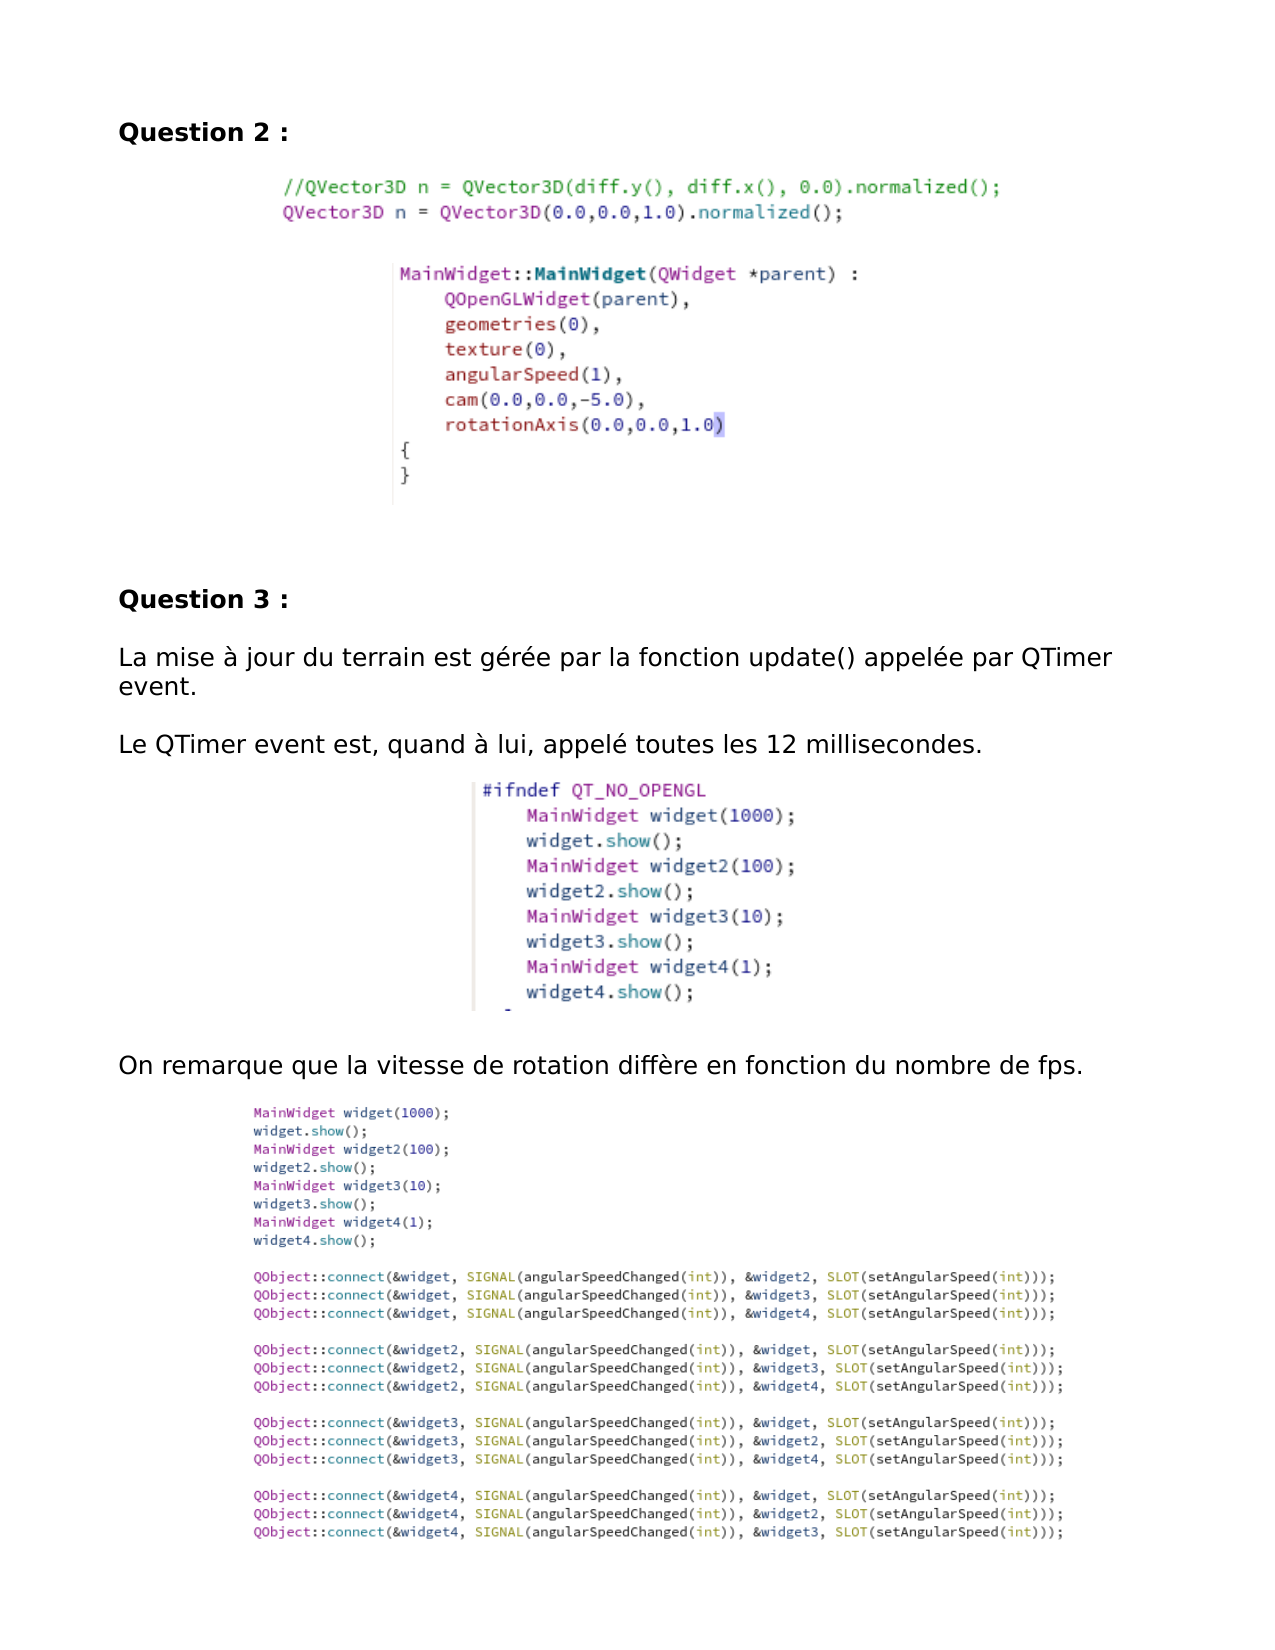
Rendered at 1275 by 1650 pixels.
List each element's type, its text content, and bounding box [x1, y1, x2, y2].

text On remarque que la vitesse de rotation diffère en fonction du nombre de fps. [118, 1051, 1157, 1081]
text Le QTimer event est, quand à lui, appelé toutes les 12 millisecondes. [118, 731, 1157, 760]
picture [392, 263, 883, 505]
text La mise à jour du terrain est gérée par la fonction update() appelée par QTimer event. [118, 643, 1157, 701]
picture [471, 782, 806, 1011]
picture [221, 1098, 1080, 1557]
text Question 3 : [118, 585, 1157, 614]
picture [260, 176, 1015, 233]
text Question 2 : [118, 118, 1157, 147]
